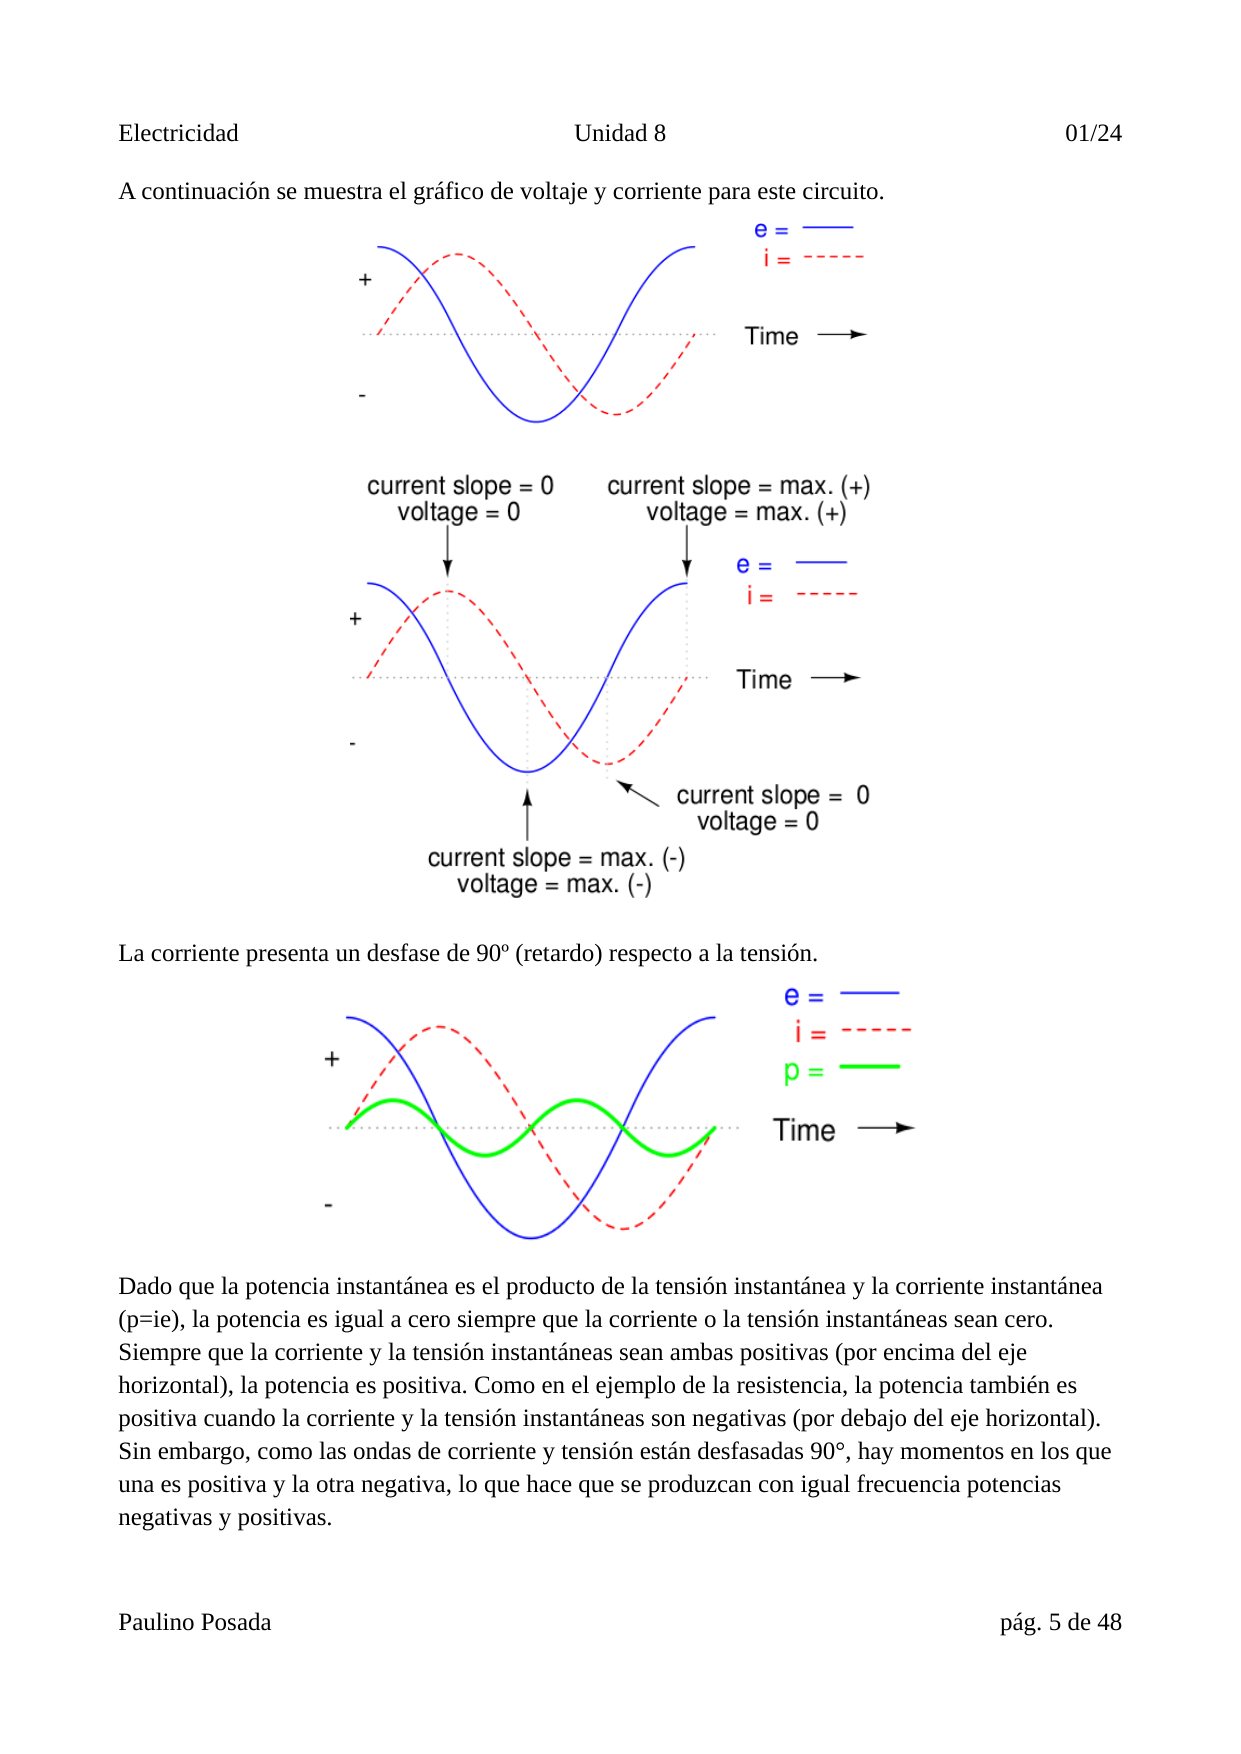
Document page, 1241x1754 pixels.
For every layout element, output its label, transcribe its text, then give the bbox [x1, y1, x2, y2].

picture [320, 985, 920, 1246]
text A continuación se muestra el gráfico de voltaje y corriente para este circuito. [118, 176, 1122, 205]
text La corriente presenta un desfase de 90º (retardo) respecto a la tensión. [118, 938, 1122, 967]
text Dado que la potencia instantánea es el producto de la tensión instantánea y la corriente instantánea (p=ie), la potencia es igual a cero siempre que la corriente o la tensión instantáneas sean cero. Siempre que la corriente y la tensión instantáneas sean ambas positivas (por encima del eje horizontal), la potencia es positiva. Como en el ejemplo de la resistencia, la potencia también es positiva cuando la corriente y la tensión instantáneas son negativas (por debajo del eje horizontal). Sin embargo, como las ondas de corriente y tensión están desfasadas 90°, hay momentos en los que una es positiva y la otra negativa, lo que hace que se produzcan con igual frecuencia potencias negativas y positivas. [118, 1271, 1122, 1531]
picture [350, 462, 890, 907]
picture [357, 223, 883, 431]
